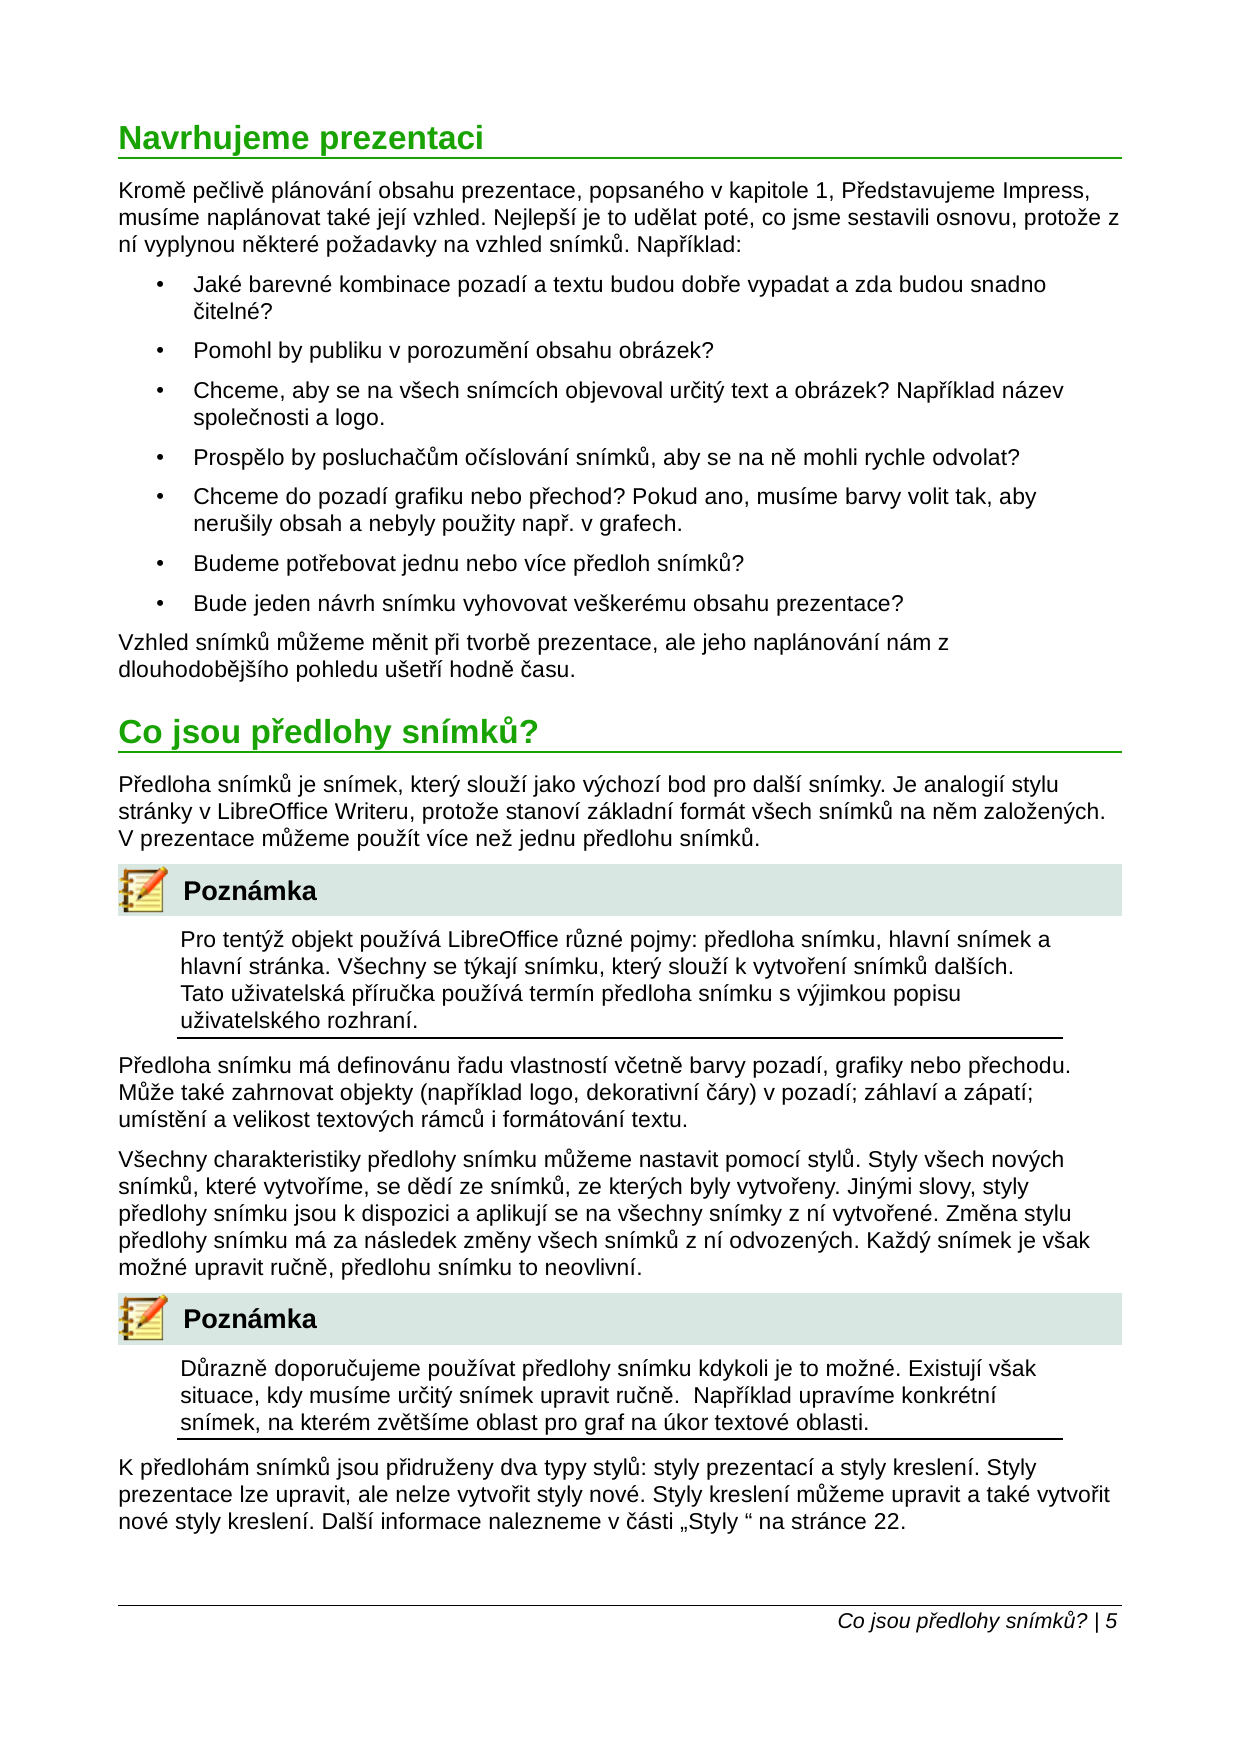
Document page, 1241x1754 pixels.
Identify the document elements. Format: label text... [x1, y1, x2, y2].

text K předlohám snímků jsou přidruženy dva typy stylů: styly prezentací a styly kreslení. Styly prezentace lze upravit, ale nelze vytvořit styly nové. Styly kreslení můžeme upravit a také vytvořit nové styly kreslení. Další informace nalezneme v části „ Práce se styly “ na stránce 21. [118, 1453, 1122, 1534]
picture [119, 1293, 170, 1344]
subtitle Poznámka [118, 864, 1122, 916]
subtitle Co jsou předlohy snímků? [118, 712, 1122, 751]
picture [119, 865, 170, 916]
list Bude jeden návrh snímku vyhovovat veškerému obsahu prezentace? [156, 589, 1122, 616]
subtitle Poznámka [118, 1293, 1122, 1345]
text Vzhled snímků můžeme měnit při tvorbě prezentace, ale jeho naplánování nám z dlouhodobějšího pohledu ušetří hodně času. [118, 628, 1122, 683]
text Pro tentýž objekt používá LibreOffice různé pojmy: předloha snímku, hlavní snímek a hlavní stránka. Všechny se týkají snímku, který slouží k vytvoření snímků dalších. Tato uživatelská příručka používá termín předloha snímku s výjimkou popisu uživatelského rozhraní. [177, 922, 1063, 1037]
text Důrazně doporučujeme používat předlohy snímku kdykoli je to možné. Existují však situace, kdy musíme určitý snímek upravit ručně. Například upravíme konkrétní snímek, na kterém zvětšíme oblast pro graf na úkor textové oblasti. [177, 1351, 1063, 1438]
text Předloha snímků je snímek, který slouží jako výchozí bod pro další snímky. Je analogií stylu stránky v LibreOffice Writeru, protože stanoví základní formát všech snímků na něm založených. V prezentace můžeme použít více než jednu předlohu snímků. [118, 771, 1122, 852]
text Všechny charakteristiky předlohy snímku můžeme nastavit pomocí stylů. Styly všech nových snímků, které vytvoříme, se dědí ze snímků, ze kterých byly vytvořeny. Jinými slovy, styly předlohy snímku jsou k dispozici a aplikují se na všechny snímky z ní vytvořené. Změna stylu předlohy snímku má za následek změny všech snímků z ní odvozených. Každý snímek je však možné upravit ručně, předlohu snímku to neovlivní. [118, 1145, 1122, 1280]
list Chceme do pozadí grafiku nebo přechod? Pokud ano, musíme barvy volit tak, aby nerušily obsah a nebyly použity např. v grafech. [156, 483, 1122, 537]
list Pomohl by publiku v porozumění obsahu obrázek? [156, 337, 1122, 364]
list Jaké barevné kombinace pozadí a textu budou dobře vypadat a zda budou snadno čitelné? [156, 270, 1122, 324]
text Předloha snímku má definovánu řadu vlastností včetně barvy pozadí, grafiky nebo přechodu. Může také zahrnovat objekty (například logo, dekorativní čáry) v pozadí; záhlaví a zápatí; umístění a velikost textových rámců i formátování textu. [118, 1051, 1122, 1132]
subtitle Navrhujeme prezentaci [118, 118, 1122, 157]
text Kromě pečlivě plánování obsahu prezentace, popsaného v kapitole 1, Představujeme Impress, musíme naplánovat také její vzhled. Nejlepší je to udělat poté, co jsme sestavili osnovu, protože z ní vyplynou některé požadavky na vzhled snímků. Například: [118, 176, 1122, 258]
list Budeme potřebovat jednu nebo více předloh snímků? [156, 549, 1122, 576]
list Prospělo by posluchačům očíslování snímků, aby se na ně mohli rychle odvolat? [156, 443, 1122, 470]
list Chceme, aby se na všech snímcích objevoval určitý text a obrázek? Například název společnosti a logo. [156, 376, 1122, 431]
